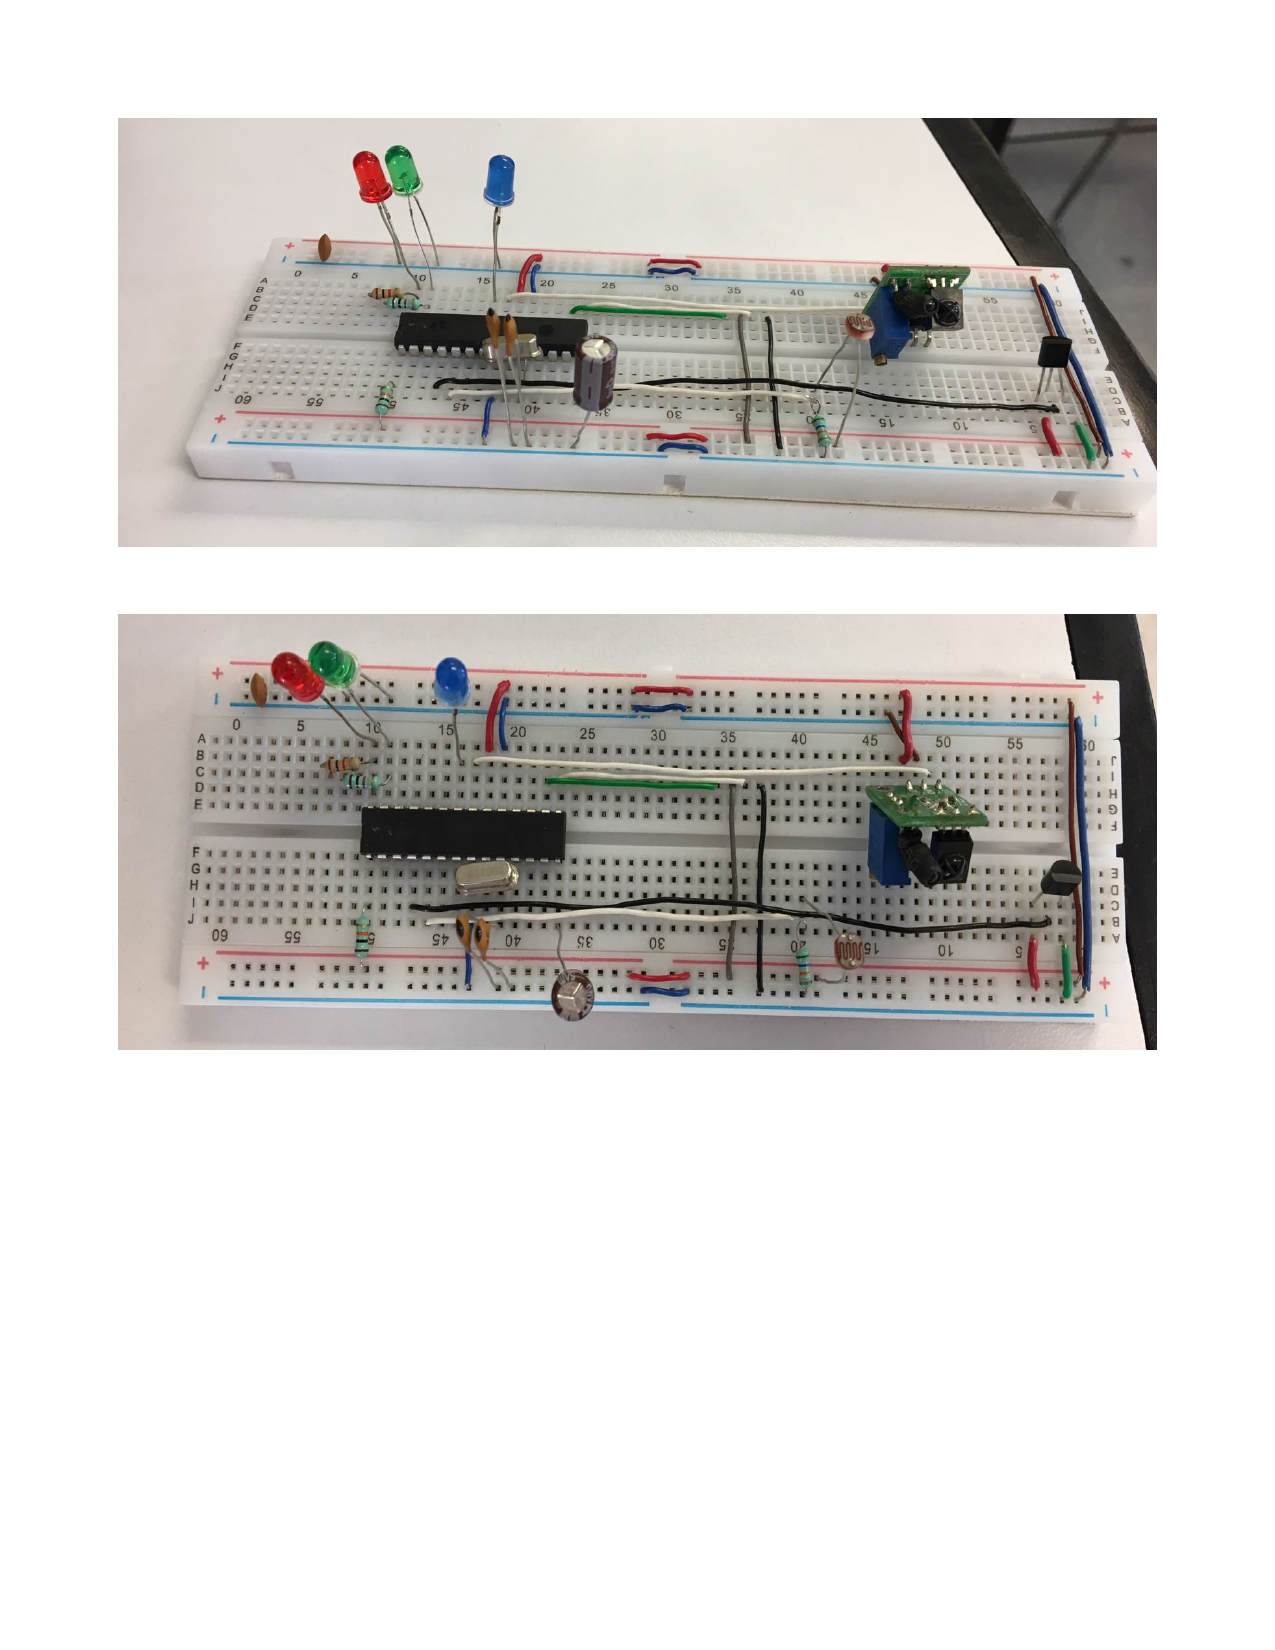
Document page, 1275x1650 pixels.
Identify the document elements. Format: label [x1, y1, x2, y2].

picture [118, 614, 1157, 1050]
picture [118, 118, 1157, 547]
